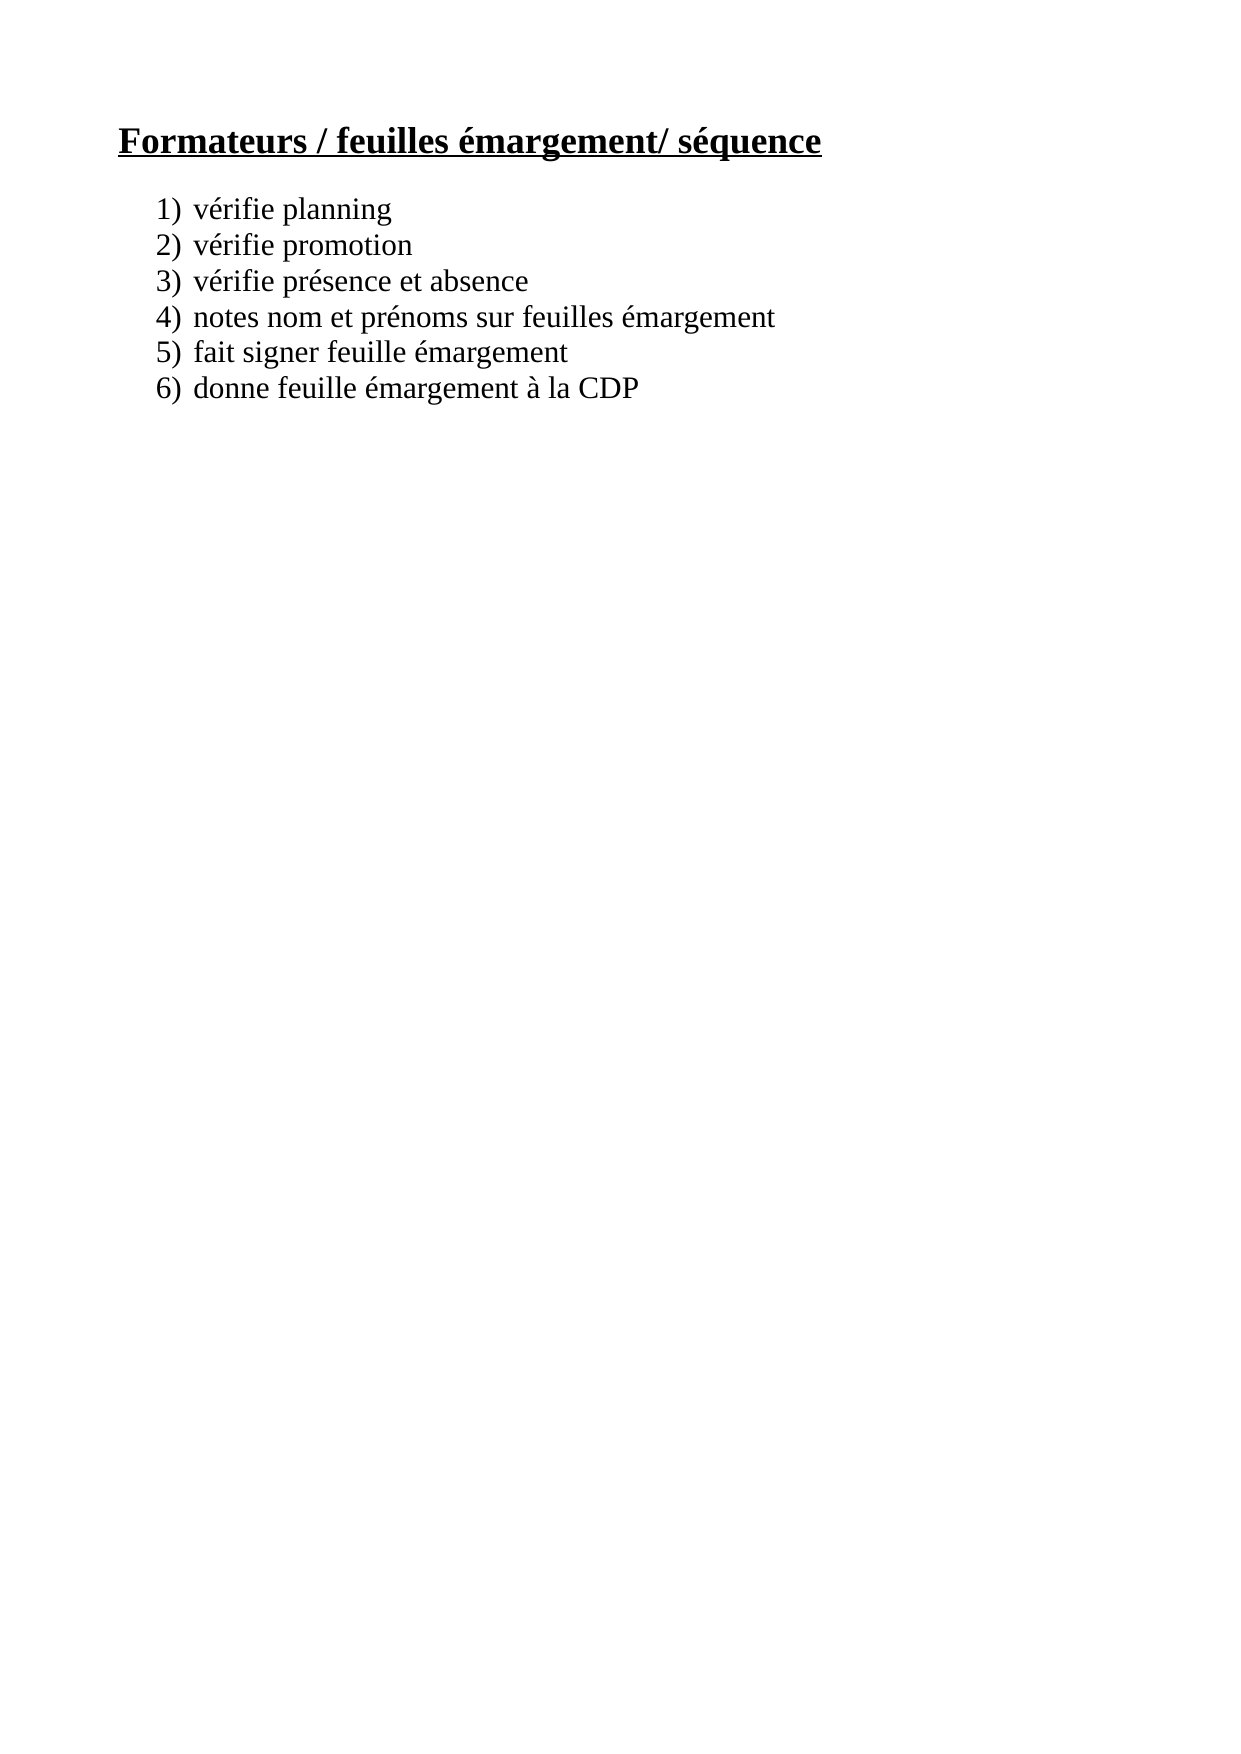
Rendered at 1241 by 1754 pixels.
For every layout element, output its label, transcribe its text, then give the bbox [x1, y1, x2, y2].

list vérifie promotion [156, 226, 1122, 262]
list fait signer feuille émargement [156, 334, 1122, 370]
list donne feuille émargement à la CDP [156, 370, 1122, 406]
list vérifie présence et absence [156, 262, 1122, 298]
list vérifie planning [156, 190, 1122, 226]
text Formateurs / feuilles émargement/ séquence [118, 118, 1122, 161]
list notes nom et prénoms sur feuilles émargement [156, 298, 1122, 334]
